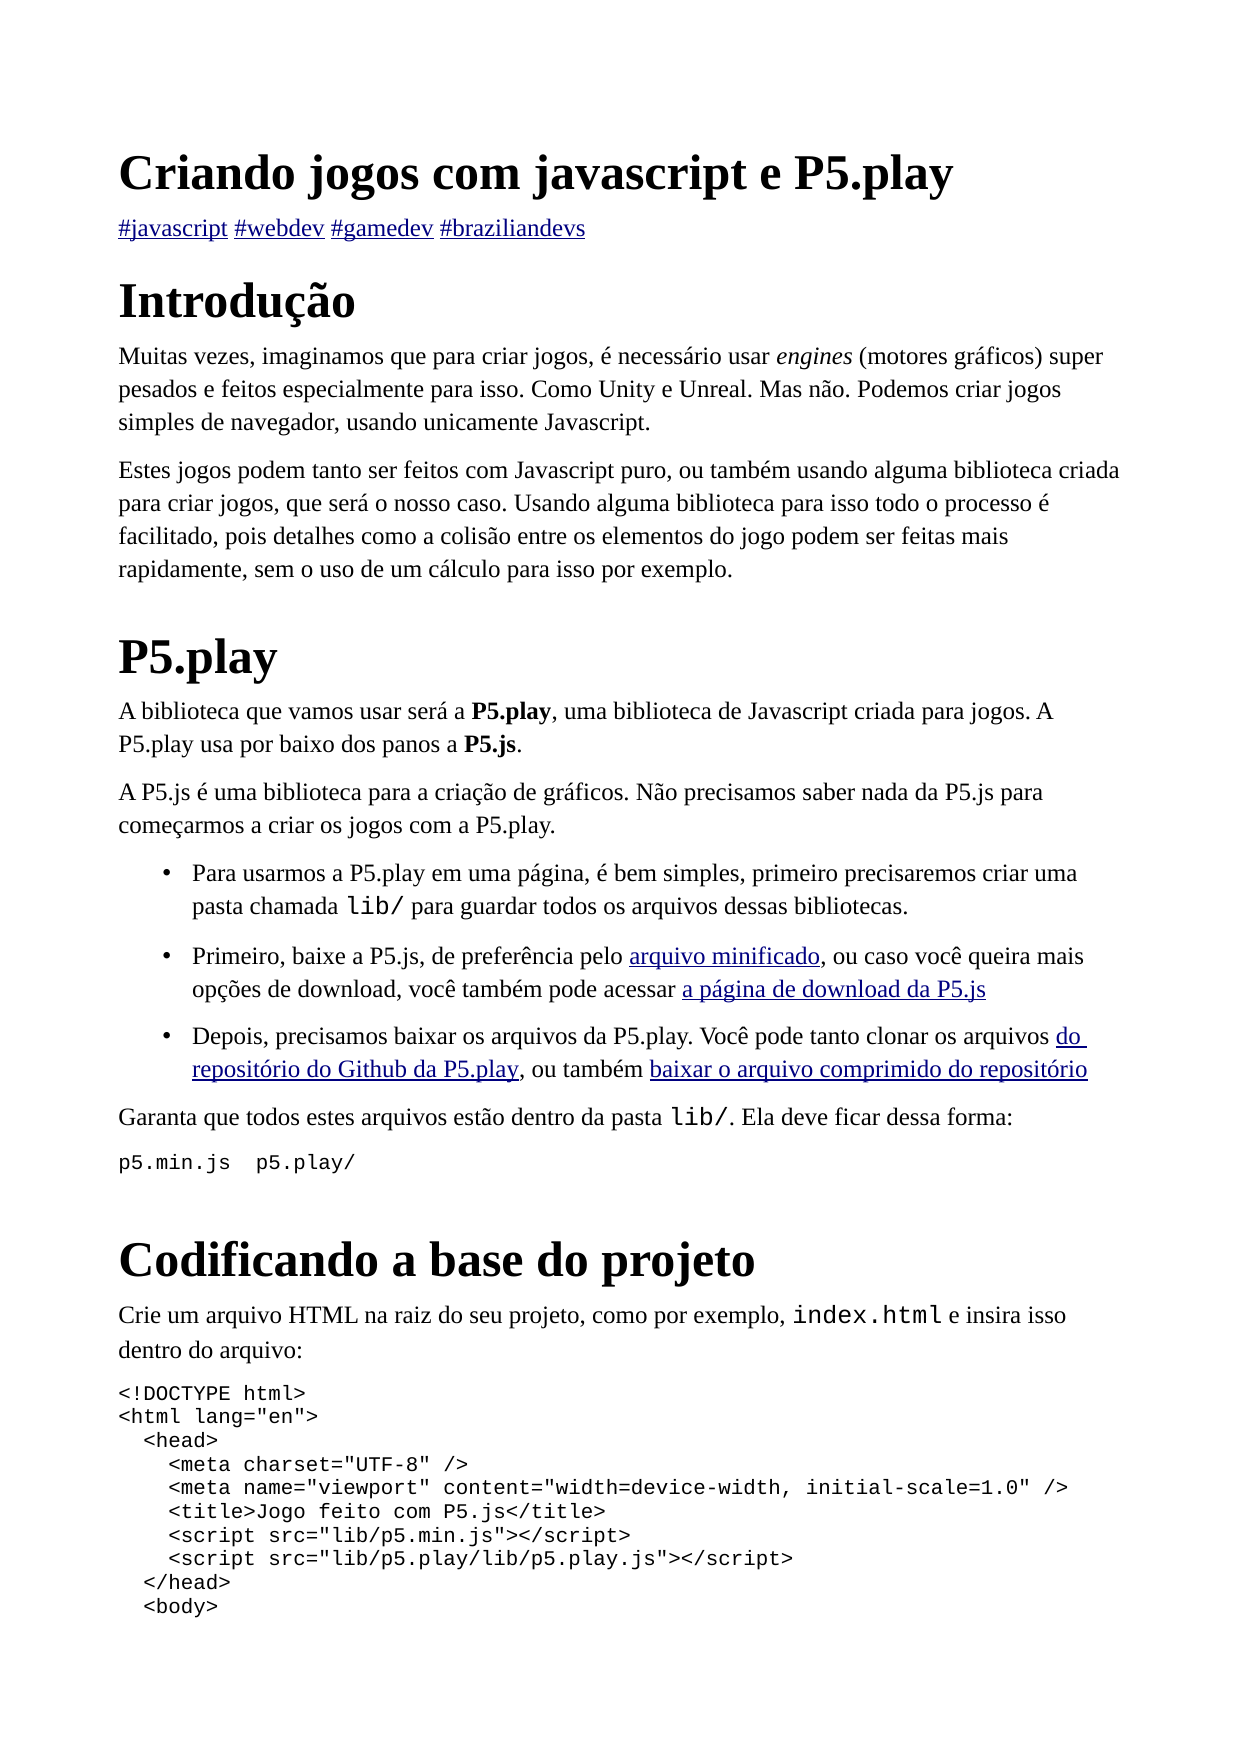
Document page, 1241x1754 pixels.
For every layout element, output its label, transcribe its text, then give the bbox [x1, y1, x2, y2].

text #javascript #webdev #gamedev #braziliandevs [118, 213, 1122, 242]
subtitle Criando jogos com javascript e P5.play [118, 143, 1122, 201]
subtitle Codificando a base do projeto [118, 1230, 1122, 1288]
text <meta name="viewport" content="width=device-width, initial-scale=1.0" /> [118, 1477, 1122, 1501]
text <title>Jogo feito com P5.js</title> [118, 1501, 1122, 1525]
text <body> [118, 1596, 1122, 1619]
subtitle Introdução [118, 271, 1122, 329]
text </head> [118, 1572, 1122, 1596]
text <head> [118, 1430, 1122, 1454]
text <!DOCTYPE html> [118, 1383, 1122, 1406]
text <script src="lib/p5.play/lib/p5.play.js"></script> [118, 1548, 1122, 1572]
subtitle P5.play [118, 626, 1122, 684]
text p5.min.js p5.play/ [118, 1152, 1122, 1176]
list Para usarmos a P5.play em uma página, é bem simples, primeiro precisaremos criar uma pasta chamada lib/ para guardar todos os arquivos dessas bibliotecas. [162, 858, 1122, 922]
text <script src="lib/p5.min.js"></script> [118, 1525, 1122, 1548]
text A biblioteca que vamos usar será a P5.play, uma biblioteca de Javascript criada para jogos. A P5.play usa por baixo dos panos a P5.js. [118, 696, 1122, 758]
text Estes jogos podem tanto ser feitos com Javascript puro, ou também usando alguma biblioteca criada para criar jogos, que será o nosso caso. Usando alguma biblioteca para isso todo o processo é facilitado, pois detalhes como a colisão entre os elementos do jogo podem ser feitas mais rapidamente, sem o uso de um cálculo para isso por exemplo. [118, 455, 1122, 583]
text Garanta que todos estes arquivos estão dentro da pasta lib/. Ela deve ficar dessa forma: [118, 1102, 1122, 1133]
text <html lang="en"> [118, 1406, 1122, 1430]
text A P5.js é uma biblioteca para a criação de gráficos. Não precisamos saber nada da P5.js para começarmos a criar os jogos com a P5.play. [118, 777, 1122, 839]
text Muitas vezes, imaginamos que para criar jogos, é necessário usar engines (motores gráficos) super pesados e feitos especialmente para isso. Como Unity e Unreal. Mas não. Podemos criar jogos simples de navegador, usando unicamente Javascript. [118, 341, 1122, 436]
text Crie um arquivo HTML na raiz do seu projeto, como por exemplo, index.html e insira isso dentro do arquivo: [118, 1300, 1122, 1364]
text <meta charset="UTF-8" /> [118, 1454, 1122, 1477]
list Depois, precisamos baixar os arquivos da P5.play. Você pode tanto clonar os arquivos do repositório do Github da P5.play, ou também baixar o arquivo comprimido do repositório [162, 1021, 1122, 1083]
list Primeiro, baixe a P5.js, de preferência pelo arquivo minificado, ou caso você queira mais opções de download, você também pode acessar a página de download da P5.js [162, 941, 1122, 1002]
